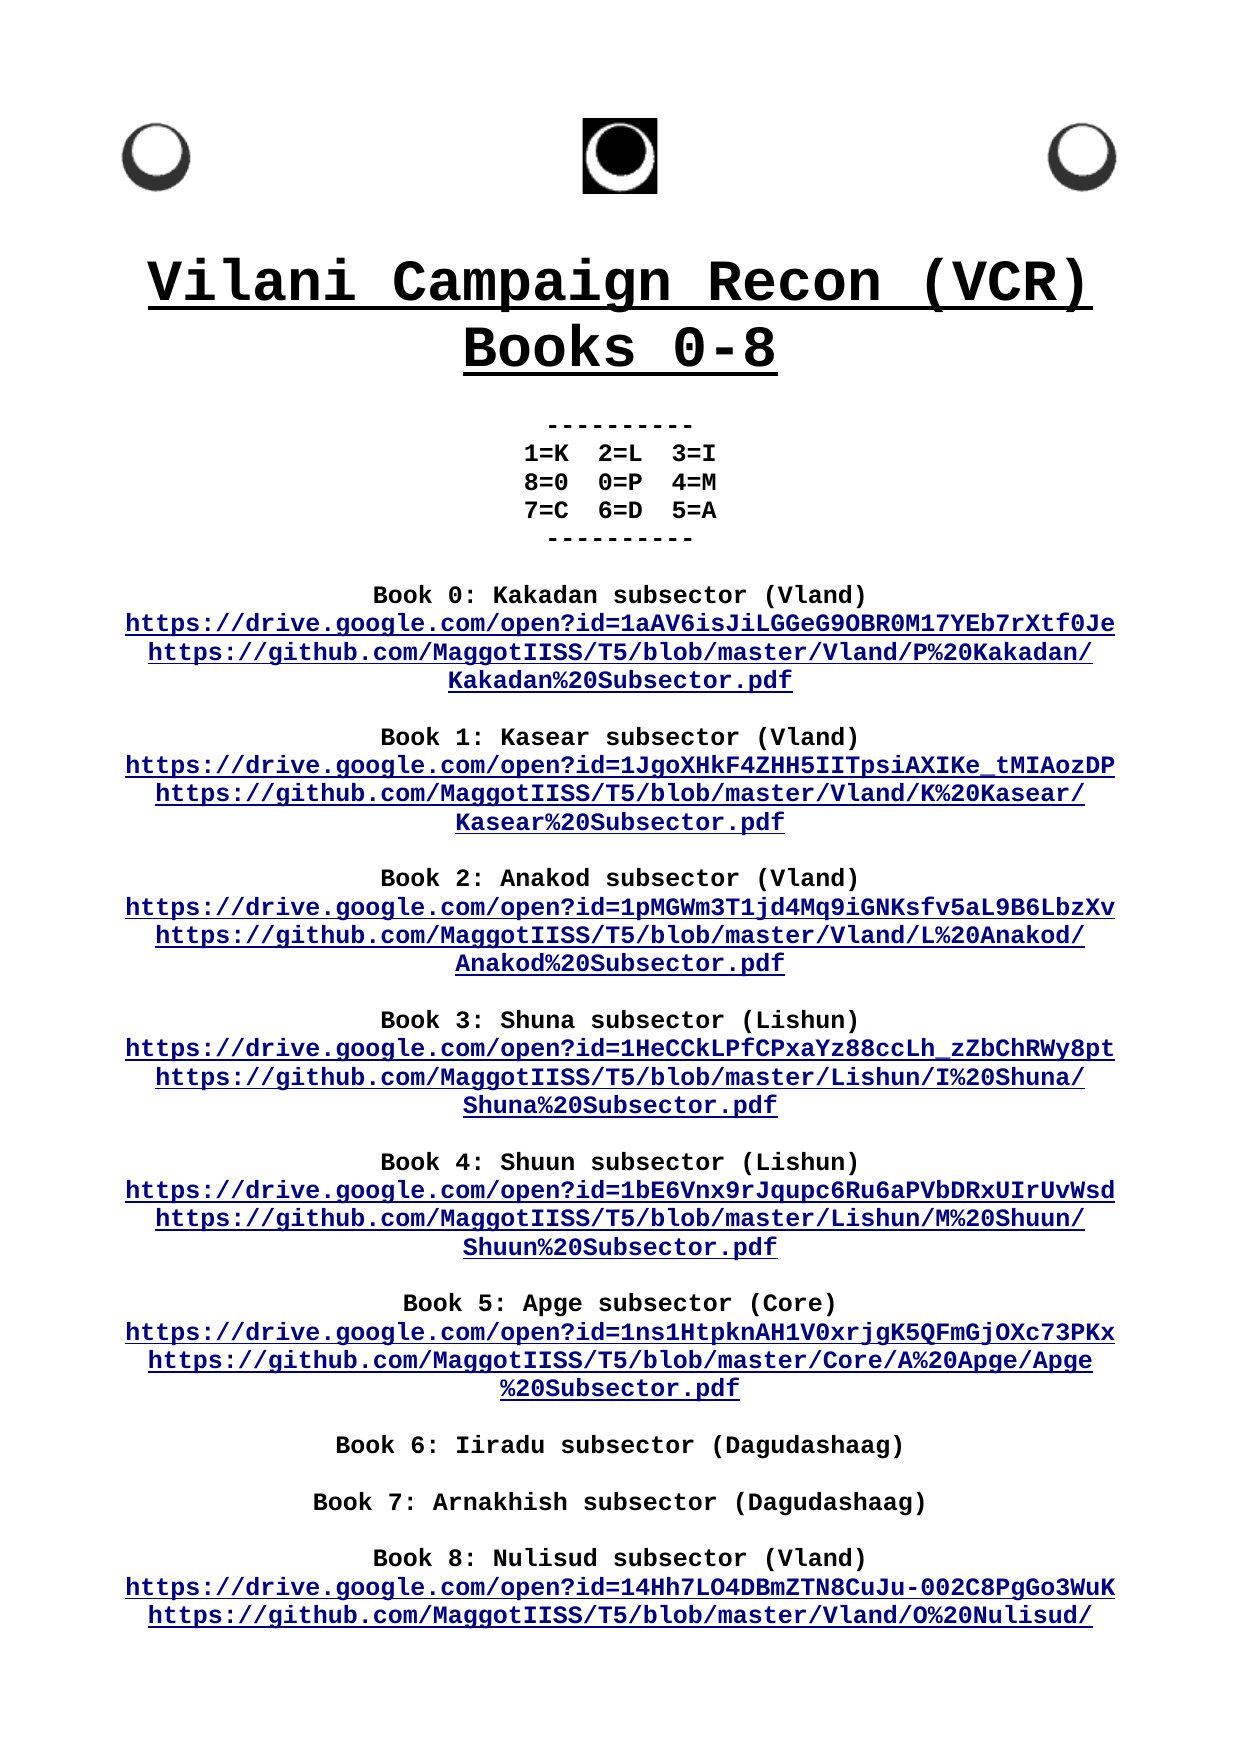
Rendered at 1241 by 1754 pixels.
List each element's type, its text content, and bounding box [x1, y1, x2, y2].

text https://github.com/MaggotIISS/T5/blob/master/Vland/L%20Anakod/Anakod%20Subsector.pdf [118, 923, 1122, 979]
text https://drive.google.com/open?id=1ns1HtpknAH1V0xrjgK5QFmGjOXc73PKx [118, 1319, 1122, 1348]
text https://github.com/MaggotIISS/T5/blob/master/Lishun/M%20Shuun/Shuun%20Subsector.pdf [118, 1206, 1122, 1263]
text https://drive.google.com/open?id=1bE6Vnx9rJqupc6Ru6aPVbDRxUIrUvWsd [118, 1178, 1122, 1206]
text Book 2: Anakod subsector (Vland) [118, 866, 1122, 894]
text ---------- [118, 413, 1122, 441]
text Book 4: Shuun subsector (Lishun) [118, 1149, 1122, 1178]
text 8=0 0=P 4=M [118, 469, 1122, 498]
text https://drive.google.com/open?id=1JgoXHkF4ZHH5IITpsiAXIKe_tMIAozDP [118, 753, 1122, 781]
text Vilani Campaign Recon (VCR) Books 0-8 [118, 252, 1122, 384]
text https://drive.google.com/open?id=14Hh7LO4DBmZTN8CuJu-002C8PgGo3WuK [118, 1574, 1122, 1603]
text Book 0: Kakadan subsector (Vland) [118, 583, 1122, 611]
text https://drive.google.com/open?id=1HeCCkLPfCPxaYz88ccLh_zZbChRWy8pt [118, 1036, 1122, 1064]
text Book 8: Nulisud subsector (Vland) [118, 1546, 1122, 1574]
text 7=C 6=D 5=A [118, 498, 1122, 526]
text Book 5: Apge subsector (Core) [118, 1291, 1122, 1319]
text Book 7: Arnakhish subsector (Dagudashaag) [118, 1489, 1122, 1518]
text https://github.com/MaggotIISS/T5/blob/master/Lishun/I%20Shuna/Shuna%20Subsector.pdf [118, 1064, 1122, 1121]
text https://github.com/MaggotIISS/T5/blob/master/Vland/K%20Kasear/Kasear%20Subsector.pdf [118, 781, 1122, 838]
picture [118, 118, 194, 194]
text Book 3: Shuna subsector (Lishun) [118, 1008, 1122, 1036]
text Book 1: Kasear subsector (Vland) [118, 724, 1122, 753]
text https://drive.google.com/open?id=1aAV6isJiLGGeG9OBR0M17YEb7rXtf0Je [118, 611, 1122, 639]
text 1=K 2=L 3=I [118, 441, 1122, 469]
text ---------- [118, 526, 1122, 554]
text https://github.com/MaggotIISS/T5/blob/master/Core/A%20Apge/Apge%20Subsector.pdf [118, 1348, 1122, 1404]
text https://github.com/MaggotIISS/T5/blob/master/Vland/O%20Nulisud/ [118, 1603, 1122, 1631]
text Book 6: Iiradu subsector (Dagudashaag) [118, 1433, 1122, 1461]
picture [582, 118, 658, 194]
text https://github.com/MaggotIISS/T5/blob/master/Vland/P%20Kakadan/Kakadan%20Subsector.pdf [118, 639, 1122, 696]
text https://drive.google.com/open?id=1pMGWm3T1jd4Mq9iGNKsfv5aL9B6LbzXv [118, 894, 1122, 923]
picture [1044, 118, 1120, 194]
